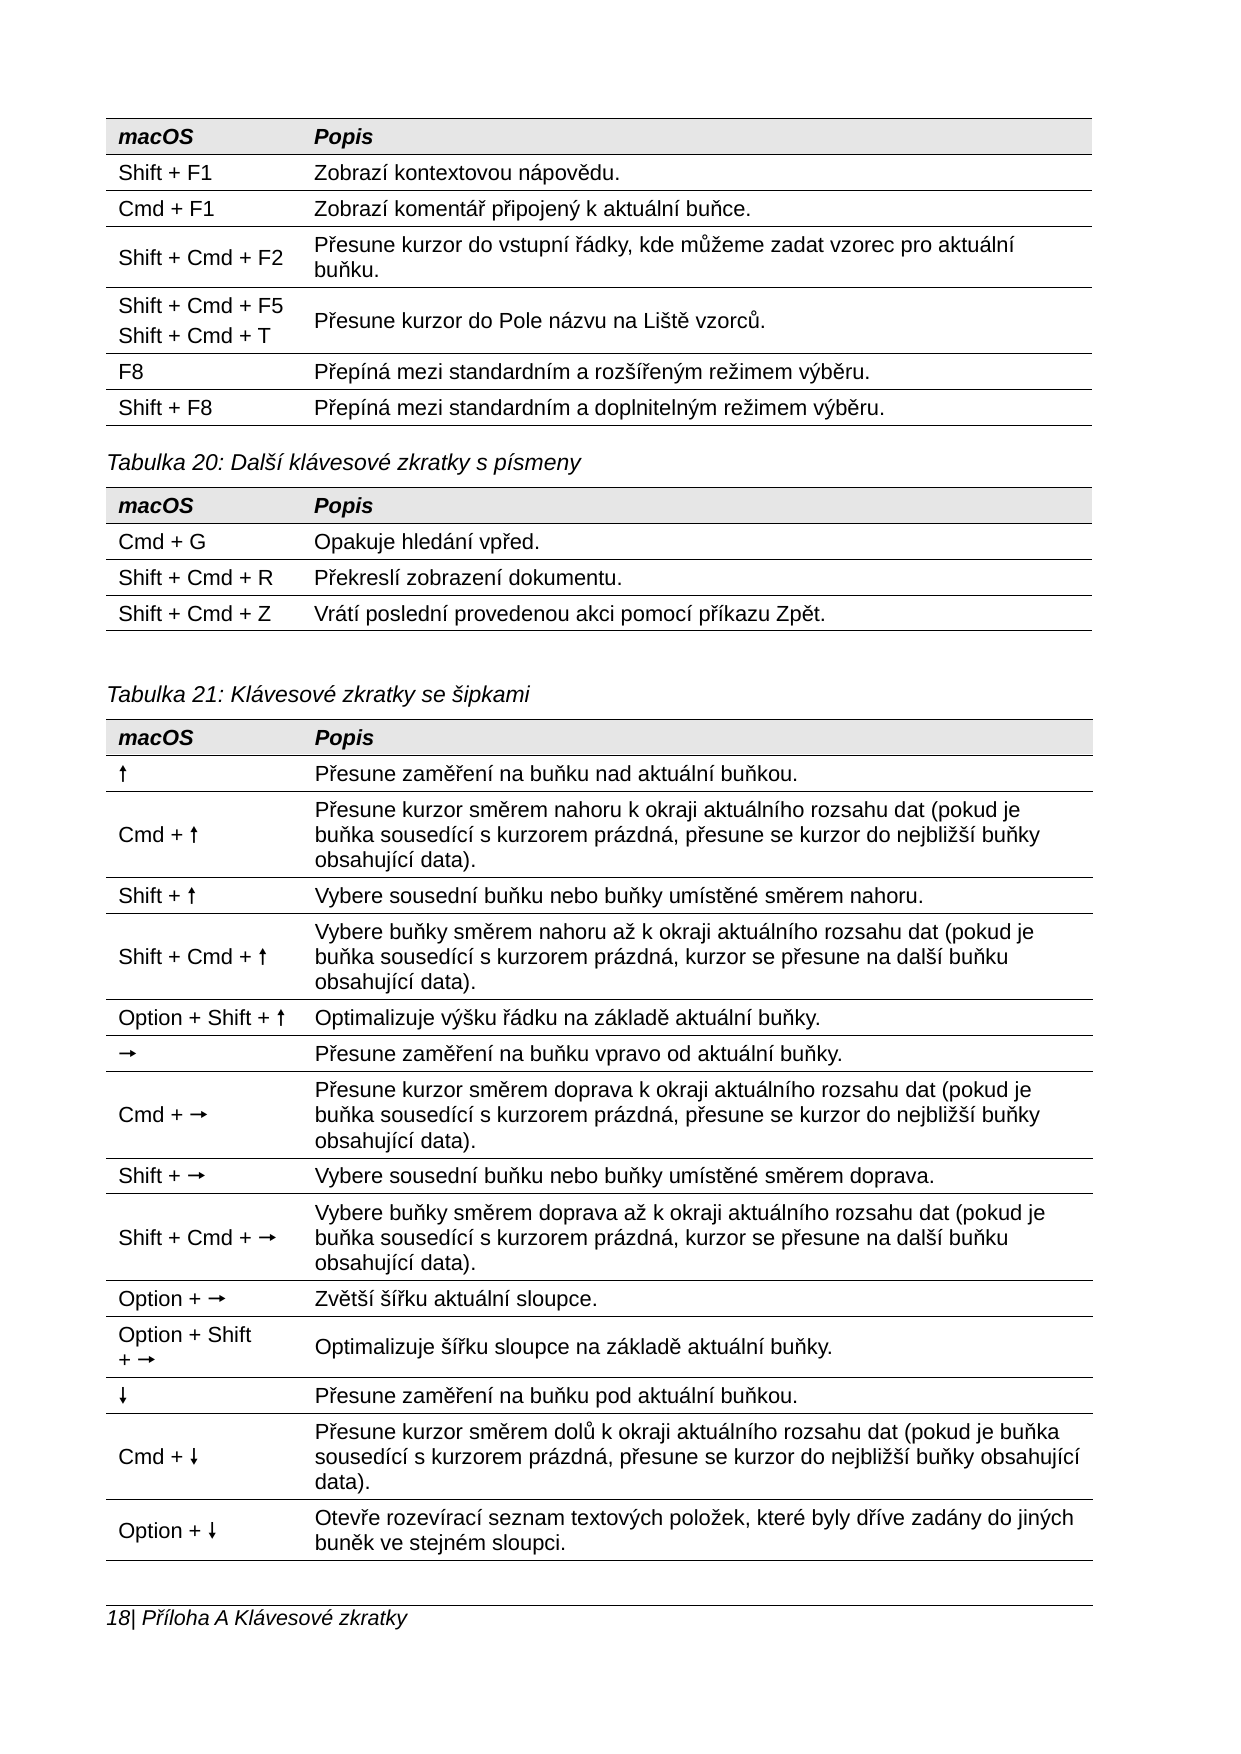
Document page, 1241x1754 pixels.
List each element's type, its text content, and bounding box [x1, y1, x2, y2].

table_cell Přepíná mezi standardním a rozšířeným režimem výběru. [302, 354, 1092, 389]
table_cell Vybere sousední buňku nebo buňky umístěné směrem doprava. [303, 1159, 1093, 1193]
text Tabulka 21: Klávesové zkratky se šipkami [106, 681, 1093, 707]
table_cell Shift + F8 [106, 390, 302, 425]
table_cell F8 [106, 354, 302, 389]
table_cell Shift + Cmd + F5 Shift + Cmd + T [106, 288, 302, 353]
table_cell 🠕 [106, 756, 303, 791]
table_cell Shift + Cmd + F2 [106, 227, 302, 287]
table_cell Zvětší šířku aktuální sloupce. [303, 1281, 1093, 1316]
table_cell Shift + Cmd + Z [106, 596, 302, 630]
table_header macOS [106, 119, 302, 154]
table_cell Option + Shift + 🠕 [106, 1000, 303, 1035]
table_cell Přepíná mezi standardním a doplnitelným režimem výběru. [302, 390, 1092, 425]
table_cell Přesune kurzor do Pole názvu na Liště vzorců. [302, 288, 1092, 353]
table_cell Překreslí zobrazení dokumentu. [302, 560, 1092, 594]
table_cell Option + 🠖 [106, 1281, 303, 1316]
table_cell 🠖 [106, 1036, 303, 1071]
table_cell 🠗 [106, 1378, 303, 1413]
table_cell Vrátí poslední provedenou akci pomocí příkazu Zpět. [302, 596, 1092, 630]
table_cell Otevře rozevírací seznam textových položek, které byly dříve zadány do jiných buněk ve stejném sloupci. [303, 1500, 1093, 1560]
table_cell Shift + Cmd + 🠕 [106, 914, 303, 999]
table_cell Přesune kurzor směrem doprava k okraji aktuálního rozsahu dat (pokud je buňka sousedící s kurzorem prázdná, přesune se kurzor do nejbližší buňky obsahující data). [303, 1072, 1093, 1157]
table_cell Cmd + F1 [106, 191, 302, 226]
table_cell Cmd + 🠕 [106, 792, 303, 877]
table_header macOS [106, 720, 303, 754]
table_cell Přesune kurzor směrem nahoru k okraji aktuálního rozsahu dat (pokud je buňka sousedící s kurzorem prázdná, přesune se kurzor do nejbližší buňky obsahující data). [303, 792, 1093, 877]
table_cell Cmd + 🠖 [106, 1072, 303, 1157]
table_cell Zobrazí komentář připojený k aktuální buňce. [302, 191, 1092, 226]
table_cell Shift + 🠕 [106, 878, 303, 913]
table_cell Přesune zaměření na buňku nad aktuální buňkou. [303, 756, 1093, 791]
table_cell Option + 🠗 [106, 1500, 303, 1560]
text Tabulka 20: Další klávesové zkratky s písmeny [106, 448, 1093, 475]
table_cell Vybere buňky směrem doprava až k okraji aktuálního rozsahu dat (pokud je buňka sousedící s kurzorem prázdná, kurzor se přesune na další buňku obsahující data). [303, 1194, 1093, 1280]
table_cell Vybere buňky směrem nahoru až k okraji aktuálního rozsahu dat (pokud je buňka sousedící s kurzorem prázdná, kurzor se přesune na další buňku obsahující data). [303, 914, 1093, 999]
table_cell Optimalizuje šířku sloupce na základě aktuální buňky. [303, 1317, 1093, 1377]
table_cell Option + Shift + 🠖 [106, 1317, 303, 1377]
table_cell Cmd + 🠗 [106, 1414, 303, 1499]
table_cell Shift + Cmd + R [106, 560, 302, 594]
table_header macOS [106, 488, 302, 523]
table_header Popis [302, 119, 1092, 154]
table_cell Zobrazí kontextovou nápovědu. [302, 155, 1092, 190]
table_cell Opakuje hledání vpřed. [302, 524, 1092, 558]
table_cell Přesune kurzor směrem dolů k okraji aktuálního rozsahu dat (pokud je buňka sousedící s kurzorem prázdná, přesune se kurzor do nejbližší buňky obsahující data). [303, 1414, 1093, 1499]
table_cell Přesune zaměření na buňku vpravo od aktuální buňky. [303, 1036, 1093, 1071]
table_cell Shift + Cmd + 🠖 [106, 1194, 303, 1280]
table_cell Přesune zaměření na buňku pod aktuální buňkou. [303, 1378, 1093, 1413]
table_cell Vybere sousední buňku nebo buňky umístěné směrem nahoru. [303, 878, 1093, 913]
table_cell Shift + F1 [106, 155, 302, 190]
table_cell Optimalizuje výšku řádku na základě aktuální buňky. [303, 1000, 1093, 1035]
table_cell Shift + 🠖 [106, 1159, 303, 1193]
table_cell Přesune kurzor do vstupní řádky, kde můžeme zadat vzorec pro aktuální buňku. [302, 227, 1092, 287]
table_header Popis [303, 720, 1093, 754]
table_cell Cmd + G [106, 524, 302, 558]
table_header Popis [302, 488, 1092, 523]
